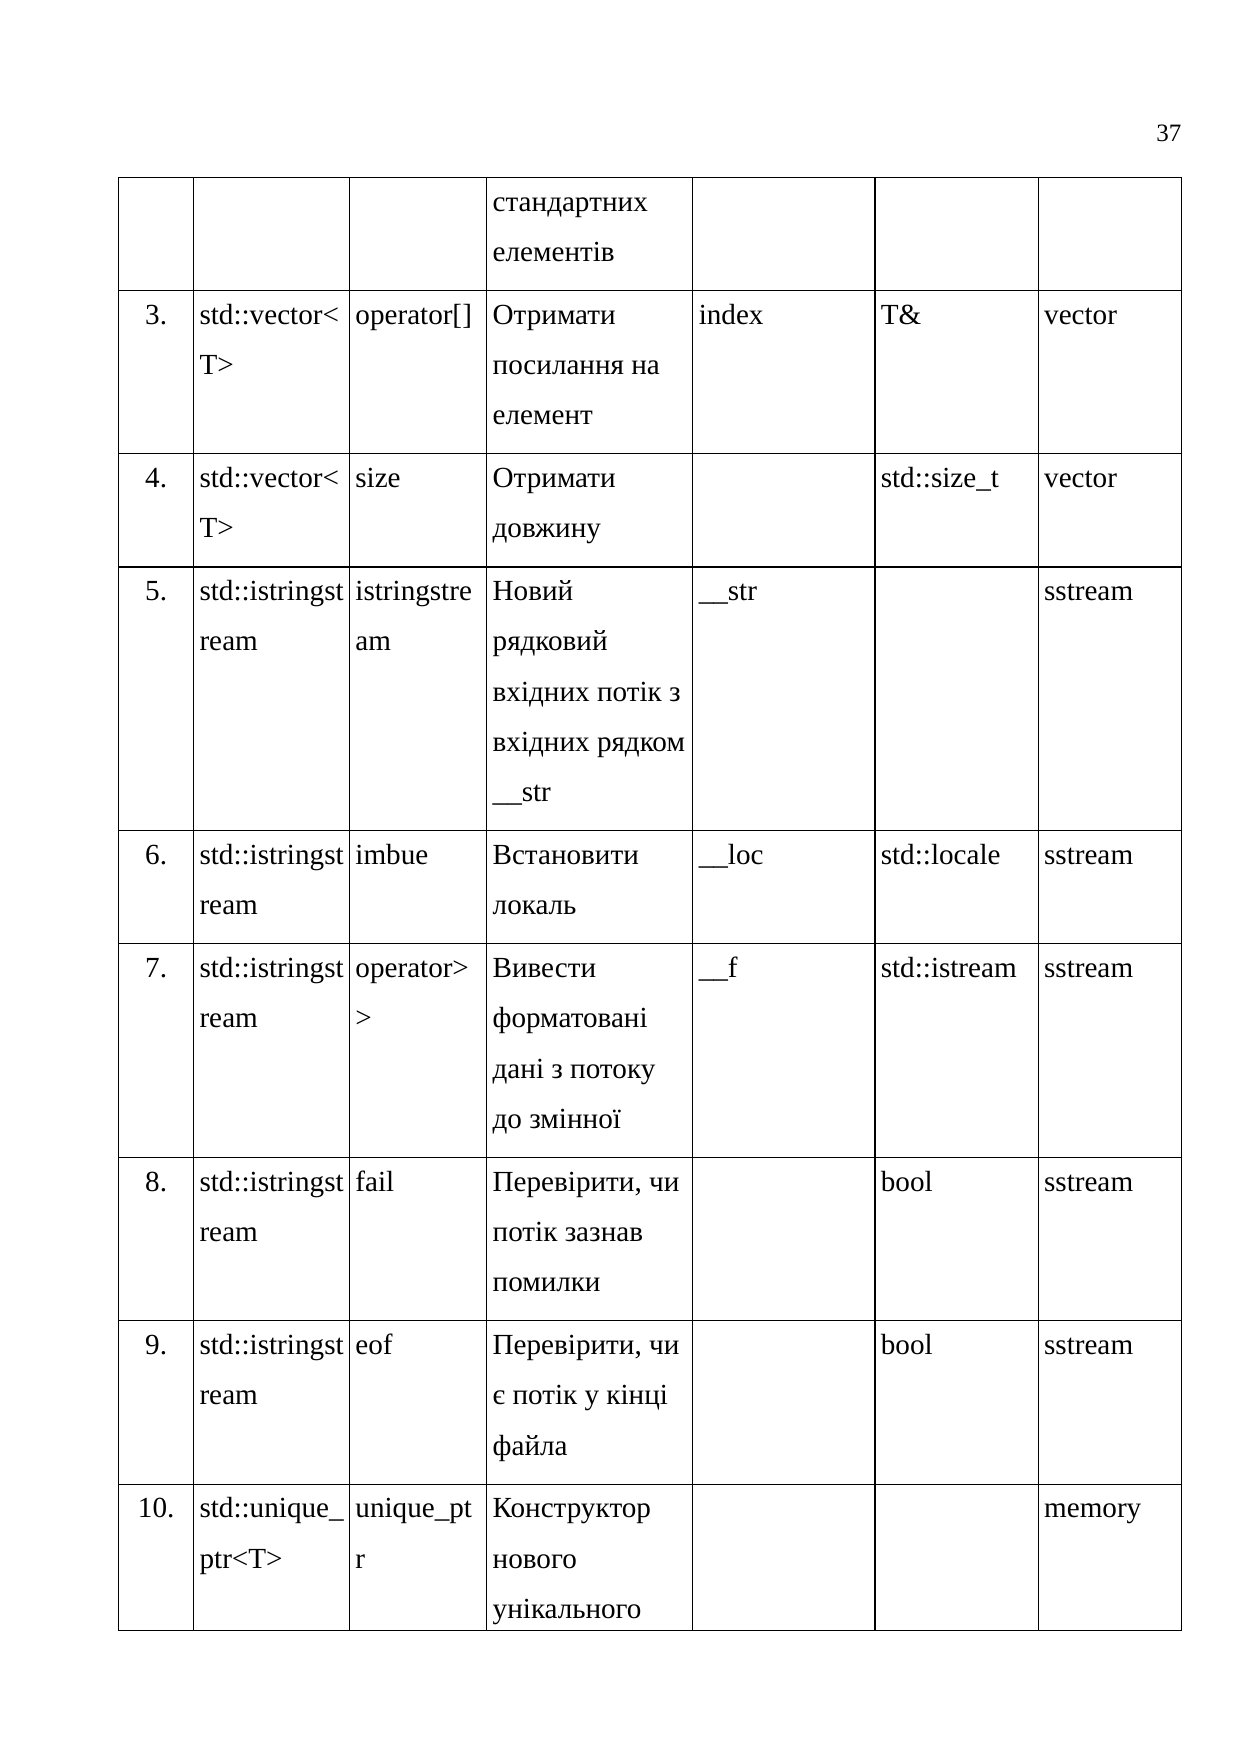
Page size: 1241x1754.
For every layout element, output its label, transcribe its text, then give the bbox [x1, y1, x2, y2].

table_cell [876, 178, 1038, 290]
table_cell [693, 1321, 874, 1484]
table_cell Отримати довжину [487, 454, 692, 566]
table_cell Перевірити, чи потік зазнав помилки [487, 1158, 692, 1320]
table_cell eof [350, 1321, 486, 1484]
table_cell sstream [1039, 831, 1181, 943]
table_cell [693, 178, 874, 290]
table_cell Встановити локаль [487, 831, 692, 943]
table_cell size [350, 454, 486, 566]
table_cell 9. [119, 1321, 193, 1484]
table_cell sstream [1039, 944, 1181, 1157]
table_cell sstream [1039, 568, 1181, 830]
table_cell bool [876, 1321, 1038, 1484]
table_cell fail [350, 1158, 486, 1320]
table_cell __loc [693, 831, 874, 943]
table_cell std::istringstream [194, 568, 349, 830]
table_cell 5. [119, 568, 193, 830]
table_cell std::istringstream [194, 831, 349, 943]
table_cell index [693, 291, 874, 453]
table_cell __str [693, 568, 874, 830]
table_cell [1039, 178, 1181, 290]
table_cell std::istringstream [194, 1321, 349, 1484]
table_cell std::vector<T> [194, 291, 349, 453]
table_cell [350, 178, 486, 290]
table_cell unique_ptr [350, 1485, 486, 1630]
table_cell [876, 1485, 1038, 1630]
table_cell std::locale [876, 831, 1038, 943]
table_cell vector [1039, 291, 1181, 453]
table_cell operator[] [350, 291, 486, 453]
table_cell std::istream [876, 944, 1038, 1157]
table_cell Новий рядковий вхідних потік з вхідних рядком __str [487, 568, 692, 830]
table_cell [119, 178, 193, 290]
table_cell [693, 1485, 874, 1630]
table_cell istringstream [350, 568, 486, 830]
table_cell 4. [119, 454, 193, 566]
table_cell Конструктор нового унікального [487, 1485, 692, 1630]
table_cell bool [876, 1158, 1038, 1320]
table_cell std::size_t [876, 454, 1038, 566]
table_cell Перевірити, чи є потік у кінці файла [487, 1321, 692, 1484]
table_cell imbue [350, 831, 486, 943]
table_cell [693, 454, 874, 566]
table_cell std::istringstream [194, 944, 349, 1157]
table_cell [876, 568, 1038, 830]
table_cell 3. [119, 291, 193, 453]
table_cell 8. [119, 1158, 193, 1320]
table_cell 6. [119, 831, 193, 943]
table_cell T& [876, 291, 1038, 453]
table_cell sstream [1039, 1158, 1181, 1320]
table_cell Отримати посилання на елемент [487, 291, 692, 453]
table_cell 7. [119, 944, 193, 1157]
table_cell std::vector<T> [194, 454, 349, 566]
table_cell [693, 1158, 874, 1320]
table_cell operator>> [350, 944, 486, 1157]
table_cell Вивести форматовані дані з потоку до змінної [487, 944, 692, 1157]
table_cell memory [1039, 1485, 1181, 1630]
table_cell стандартних елементів [487, 178, 692, 290]
table_cell __f [693, 944, 874, 1157]
table_cell std::istringstream [194, 1158, 349, 1320]
table_cell vector [1039, 454, 1181, 566]
table_cell sstream [1039, 1321, 1181, 1484]
table_cell 10. [119, 1485, 193, 1630]
table_cell [194, 178, 349, 290]
table_cell std::unique_ptr<T> [194, 1485, 349, 1630]
